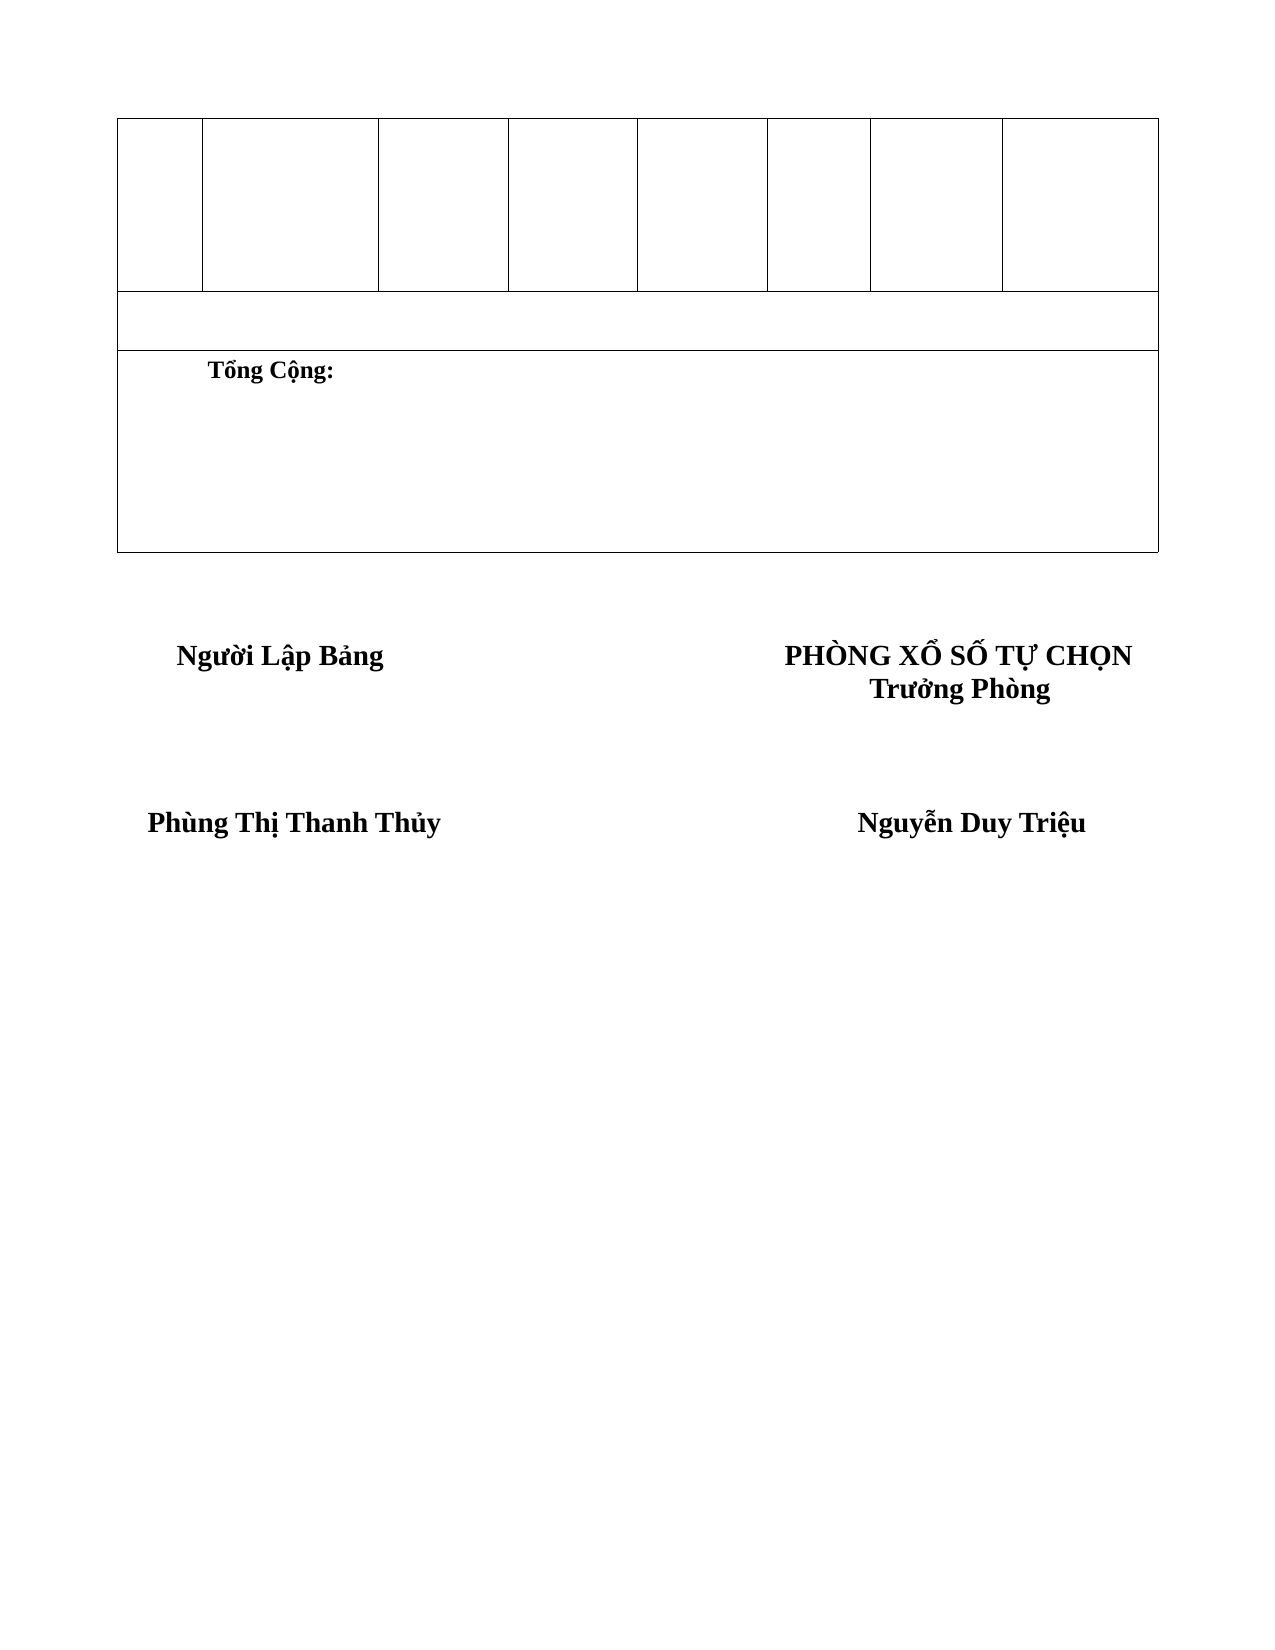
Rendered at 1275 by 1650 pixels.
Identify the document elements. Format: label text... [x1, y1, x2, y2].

text Trưởng Phòng [118, 671, 1157, 705]
text Phùng Thị Thanh Thủy Nguyễn Duy Triệu [118, 806, 1157, 839]
table_cell <get_line_tong( menhgia)['tong_sai_kythuat']> [768, 119, 870, 291]
text Người Lập Bảng PHÒNG XỔ SỐ TỰ CHỌN [118, 638, 1157, 671]
table_cell <get_line_tong_all()['sl_3']> [508, 351, 637, 552]
table_cell Tổng Cộng: [202, 351, 378, 552]
table_cell <get_line_tong_all()['tong_ve']> [870, 351, 1002, 552]
table_cell <menhgia.name_template> [203, 119, 378, 291]
table_cell <get_line_tong_all()['sl_2']> [378, 351, 508, 552]
table_cell <get_line_tong( menhgia)['sl_3']> [509, 119, 637, 291]
table_cell <get_line_tong( menhgia)['tong_ve']> [871, 119, 1002, 291]
table_cell </for> [118, 292, 1158, 349]
table_cell <get_line_tong_all()['thanhtien']> [1002, 351, 1158, 552]
table_cell [118, 351, 202, 552]
table_cell <get_line_tong( menhgia)['sl_4']> [638, 119, 767, 291]
table_cell <get_line_tong( menhgia)['thanhtien']> [1003, 119, 1158, 291]
table_cell <get_line_tong( menhgia)['sl_2']> [379, 119, 508, 291]
table_cell <get_line_tong_all()['tong_sai_kythuat']> [767, 351, 870, 552]
table_cell [118, 119, 202, 291]
table_cell <get_line_tong_all()['sl_4']> [638, 351, 767, 552]
